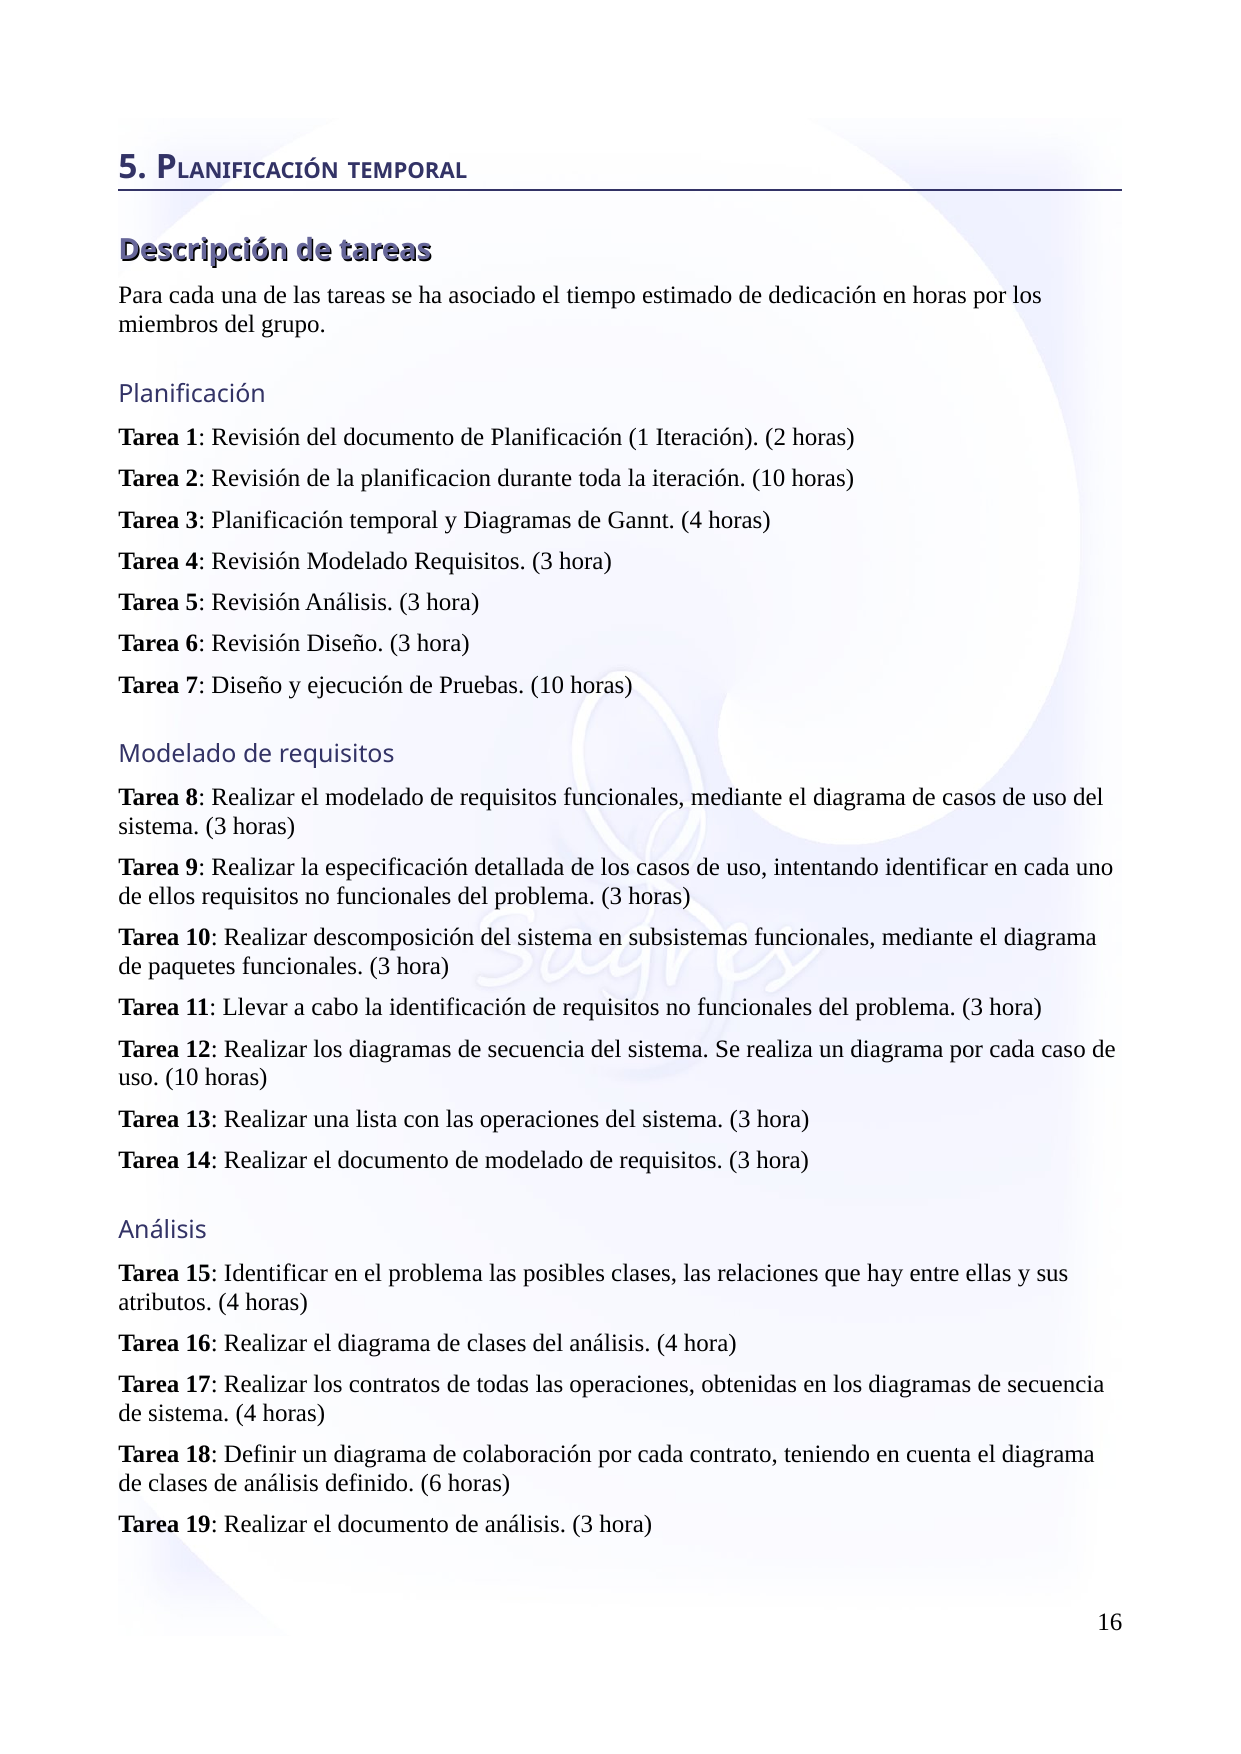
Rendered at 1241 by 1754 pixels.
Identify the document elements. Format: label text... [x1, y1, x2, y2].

text Tarea 3: Planificación temporal y Diagramas de Gannt. (4 horas) [118, 505, 1122, 533]
text Tarea 12: Realizar los diagramas de secuencia del sistema. Se realiza un diagrama por cada caso de uso. (10 horas) [118, 1034, 1122, 1091]
text Tarea 2: Revisión de la planificacion durante toda la iteración. (10 horas) [118, 463, 1122, 492]
picture [118, 118, 1122, 143]
picture [118, 1357, 1122, 1369]
picture [118, 1427, 1122, 1439]
picture [118, 533, 1122, 546]
text Tarea 15: Identificar en el problema las posibles clases, las relaciones que hay entre ellas y sus atributos. (4 horas) [118, 1258, 1122, 1315]
text Tarea 17: Realizar los contratos de todas las operaciones, obtenidas en los diagramas de secuencia de sistema. (4 horas) [118, 1369, 1122, 1427]
picture [118, 492, 1122, 505]
subtitle Descripción de tareas [118, 228, 1122, 268]
picture [118, 1245, 1122, 1258]
picture [118, 1315, 1122, 1328]
text Tarea 11: Llevar a cabo la identificación de requisitos no funcionales del problema. (3 hora) [118, 992, 1122, 1021]
text Tarea 1: Revisión del documento de Planificación (1 Iteración). (2 horas) [118, 422, 1122, 451]
subtitle Análisis [118, 1211, 1122, 1245]
picture [118, 770, 1122, 782]
text Tarea 9: Realizar la especificación detallada de los casos de uso, intentando identificar en cada uno de ellos requisitos no funcionales del problema. (3 horas) [118, 852, 1122, 910]
picture [118, 657, 1122, 670]
text Tarea 14: Realizar el documento de modelado de requisitos. (3 hora) [118, 1145, 1122, 1174]
picture [118, 616, 1122, 628]
text Tarea 10: Realizar descomposición del sistema en subsistemas funcionales, mediante el diagrama de paquetes funcionales. (3 hora) [118, 922, 1122, 980]
picture [118, 1497, 1122, 1509]
picture [118, 575, 1122, 587]
text Tarea 4: Revisión Modelado Requisitos. (3 hora) [118, 546, 1122, 575]
picture [118, 1174, 1122, 1211]
text Para cada una de las tareas se ha asociado el tiempo estimado de dedicación en horas por los miembros del grupo. [118, 281, 1122, 338]
text Tarea 7: Diseño y ejecución de Pruebas. (10 horas) [118, 670, 1122, 698]
picture [118, 268, 1122, 281]
picture [118, 338, 1122, 376]
text Tarea 5: Revisión Análisis. (3 hora) [118, 587, 1122, 616]
picture [118, 840, 1122, 852]
subtitle 5. Planificación temporal [118, 143, 1122, 189]
picture [118, 1538, 1122, 1636]
text Tarea 16: Realizar el diagrama de clases del análisis. (4 hora) [118, 1328, 1122, 1357]
subtitle Modelado de requisitos [118, 736, 1122, 770]
picture [118, 451, 1122, 463]
picture [118, 191, 1122, 228]
text Tarea 19: Realizar el documento de análisis. (3 hora) [118, 1509, 1122, 1538]
picture [118, 410, 1122, 422]
text Tarea 8: Realizar el modelado de requisitos funcionales, mediante el diagrama de casos de uso del sistema. (3 horas) [118, 782, 1122, 840]
picture [118, 1021, 1122, 1034]
picture [118, 1132, 1122, 1145]
text Tarea 6: Revisión Diseño. (3 hora) [118, 628, 1122, 657]
picture [118, 1091, 1122, 1104]
picture [118, 910, 1122, 922]
picture [118, 698, 1122, 736]
picture [118, 980, 1122, 992]
text Tarea 18: Definir un diagrama de colaboración por cada contrato, teniendo en cuenta el diagrama de clases de análisis definido. (6 horas) [118, 1439, 1122, 1497]
subtitle Planificación [118, 376, 1122, 410]
text Tarea 13: Realizar una lista con las operaciones del sistema. (3 hora) [118, 1104, 1122, 1132]
